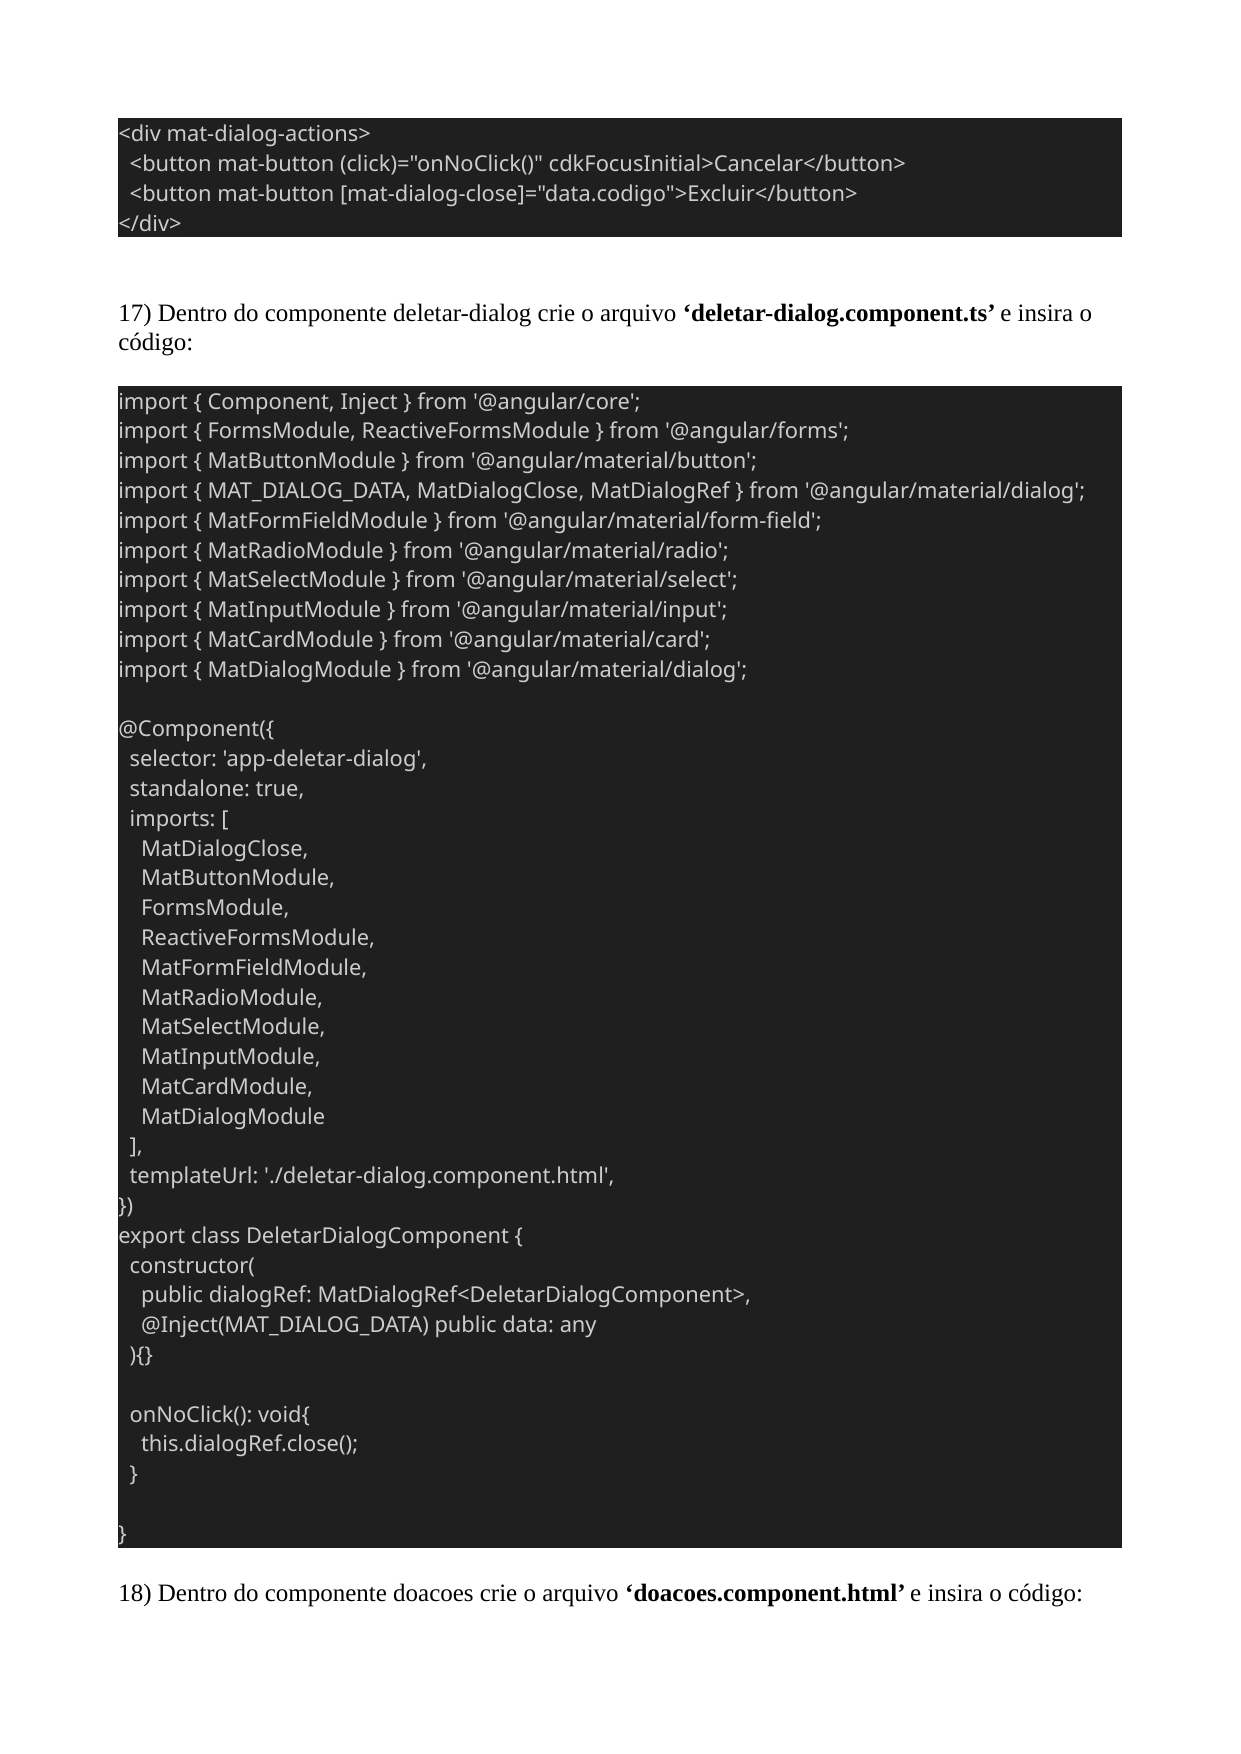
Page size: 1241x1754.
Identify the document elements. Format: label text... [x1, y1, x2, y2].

text this.dialogRef.close(); [118, 1428, 1122, 1458]
text MatRadioModule, [118, 982, 1122, 1011]
text ReactiveFormsModule, [118, 922, 1122, 952]
text MatCardModule, [118, 1071, 1122, 1101]
text import { MatSelectModule } from '@angular/material/select'; [118, 564, 1122, 594]
text } [118, 1518, 1122, 1548]
text imports: [ [118, 803, 1122, 833]
text public dialogRef: MatDialogRef<DeletarDialogComponent>, [118, 1279, 1122, 1309]
text import { FormsModule, ReactiveFormsModule } from '@angular/forms'; [118, 416, 1122, 445]
text export class DeletarDialogComponent { [118, 1220, 1122, 1250]
text import { MatCardModule } from '@angular/material/card'; [118, 624, 1122, 654]
text import { MatRadioModule } from '@angular/material/radio'; [118, 535, 1122, 564]
text templateUrl: './deletar-dialog.component.html', [118, 1160, 1122, 1190]
text <div mat-dialog-actions> [118, 118, 1122, 148]
text <button mat-button [mat-dialog-close]="data.codigo">Excluir</button> [118, 178, 1122, 207]
text 18) Dentro do componente doacoes crie o arquivo ‘doacoes.component.html’ e insira o código: [118, 1577, 1122, 1607]
text ], [118, 1131, 1122, 1160]
text import { MatFormFieldModule } from '@angular/material/form-field'; [118, 505, 1122, 535]
text }) [118, 1190, 1122, 1220]
text MatFormFieldModule, [118, 952, 1122, 982]
text FormsModule, [118, 892, 1122, 922]
text import { MAT_DIALOG_DATA, MatDialogClose, MatDialogRef } from '@angular/material/dialog'; [118, 475, 1122, 505]
text </div> [118, 207, 1122, 237]
text @Component({ [118, 713, 1122, 743]
text ){} [118, 1339, 1122, 1369]
text } [118, 1458, 1122, 1488]
text MatDialogModule [118, 1101, 1122, 1131]
text MatDialogClose, [118, 833, 1122, 862]
text onNoClick(): void{ [118, 1399, 1122, 1428]
text MatSelectModule, [118, 1011, 1122, 1041]
text import { Component, Inject } from '@angular/core'; [118, 386, 1122, 416]
text MatButtonModule, [118, 862, 1122, 892]
text standalone: true, [118, 773, 1122, 803]
text import { MatInputModule } from '@angular/material/input'; [118, 594, 1122, 624]
text selector: 'app-deletar-dialog', [118, 743, 1122, 773]
text <button mat-button (click)="onNoClick()" cdkFocusInitial>Cancelar</button> [118, 148, 1122, 178]
text @Inject(MAT_DIALOG_DATA) public data: any [118, 1309, 1122, 1339]
text import { MatButtonModule } from '@angular/material/button'; [118, 445, 1122, 475]
text constructor( [118, 1250, 1122, 1279]
text 17) Dentro do componente deletar-dialog crie o arquivo ‘deletar-dialog.component.ts’ e insira o código: [118, 297, 1122, 356]
text MatInputModule, [118, 1041, 1122, 1071]
text import { MatDialogModule } from '@angular/material/dialog'; [118, 654, 1122, 684]
